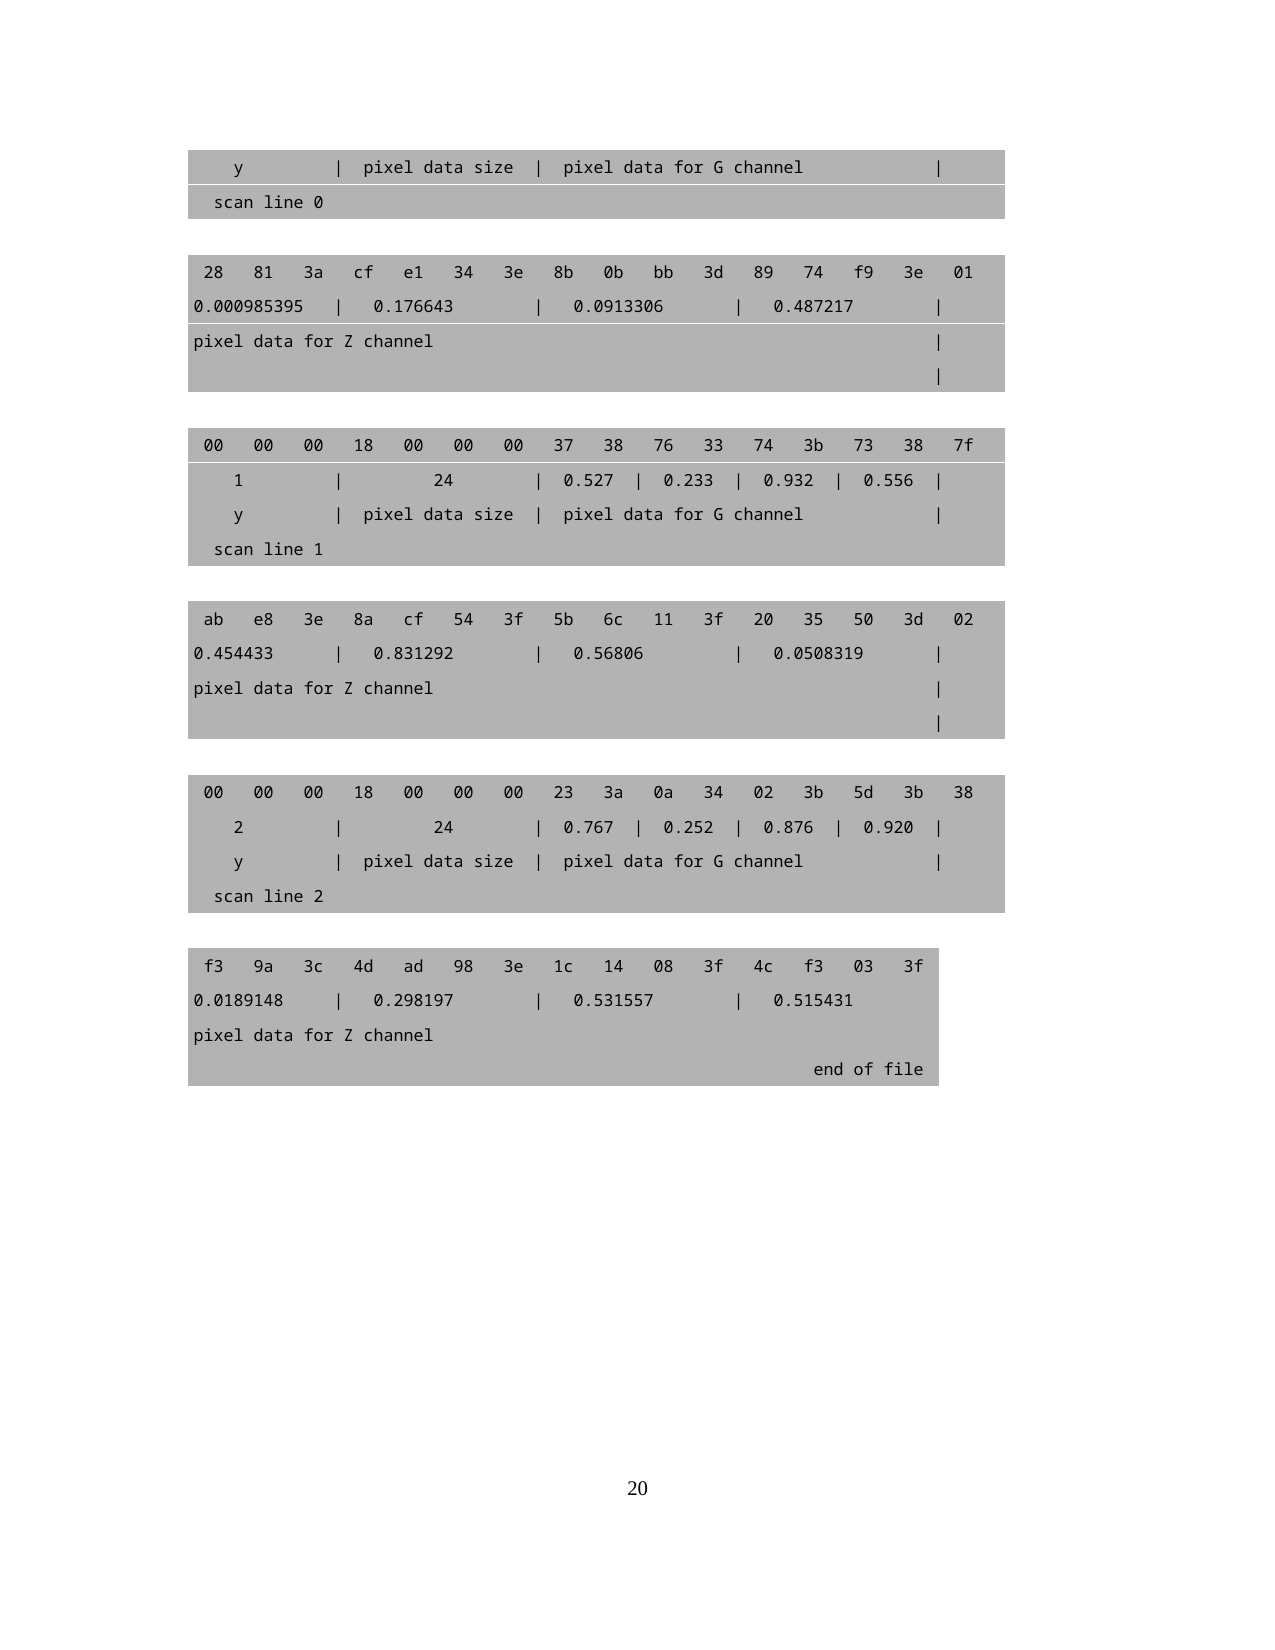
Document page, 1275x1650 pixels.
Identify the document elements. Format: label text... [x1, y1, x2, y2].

table_cell y | pixel data size | pixel data for G channel | [188, 150, 1005, 184]
table_cell 0.0189148 | 0.298197 | 0.531557 | 0.515431 [188, 983, 939, 1017]
table_header ab e8 3e 8a cf 54 3f 5b 6c 11 3f 20 35 50 3d 02 [188, 601, 1005, 636]
table_header 00 00 00 18 00 00 00 37 38 76 33 74 3b 73 38 7f [188, 428, 1005, 462]
table_cell scan line 1 [188, 531, 1005, 566]
table_cell y | pixel data size | pixel data for G channel | [188, 497, 1005, 531]
table_cell 1 | 24 | 0.527 | 0.233 | 0.932 | 0.556 | [188, 463, 1005, 497]
table_cell scan line 2 [188, 878, 1005, 913]
table_cell 0.000985395 | 0.176643 | 0.0913306 | 0.487217 | [188, 289, 1005, 323]
table_cell | [188, 705, 1005, 739]
table_header 28 81 3a cf e1 34 3e 8b 0b bb 3d 89 74 f9 3e 01 [188, 255, 1005, 289]
table_cell | [188, 358, 1005, 392]
table_cell 2 | 24 | 0.767 | 0.252 | 0.876 | 0.920 | [188, 809, 1005, 844]
table_cell pixel data for Z channel [188, 1017, 939, 1052]
table_cell pixel data for Z channel | [188, 324, 1005, 358]
table_cell pixel data for Z channel | [188, 670, 1005, 705]
table_cell 0.454433 | 0.831292 | 0.56806 | 0.0508319 | [188, 636, 1005, 670]
table_cell scan line 0 [188, 185, 1005, 219]
table_header f3 9a 3c 4d ad 98 3e 1c 14 08 3f 4c f3 03 3f [188, 948, 939, 983]
table_cell y | pixel data size | pixel data for G channel | [188, 844, 1005, 878]
table_header 00 00 00 18 00 00 00 23 3a 0a 34 02 3b 5d 3b 38 [188, 775, 1005, 809]
table_cell end of file [188, 1052, 939, 1086]
